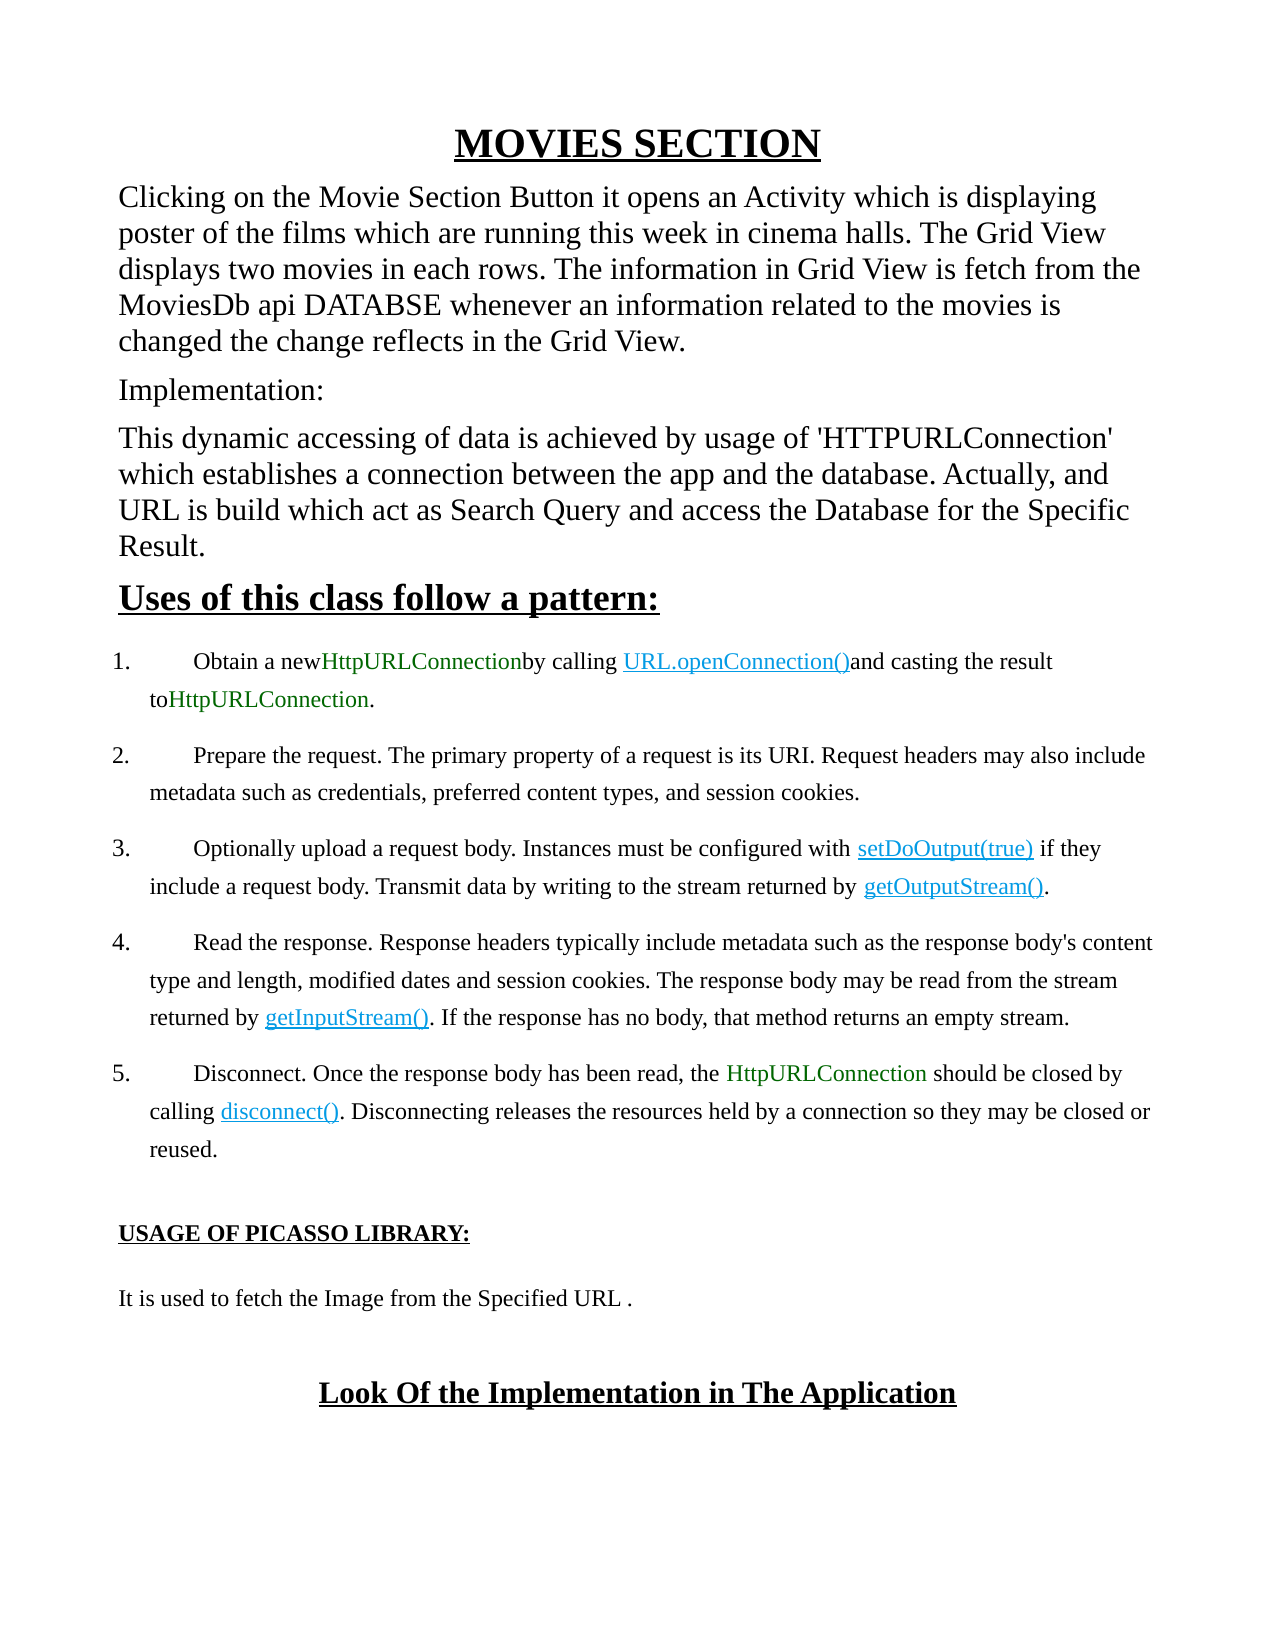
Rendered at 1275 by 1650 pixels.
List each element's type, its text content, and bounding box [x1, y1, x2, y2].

list Prepare the request. The primary property of a request is its URI. Request headers may also include metadata such as credentials, preferred content types, and session cookies. [112, 731, 1157, 806]
list Read the response. Response headers typically include metadata such as the response body's content type and length, modified dates and session cookies. The response body may be read from the stream returned by getInputStream(). If the response has no body, that method returns an empty stream. [112, 918, 1157, 1031]
text Look Of the Implementation in The Application [118, 1374, 1157, 1410]
list Optionally upload a request body. Instances must be configured with setDoOutput(true) if they include a request body. Transmit data by writing to the stream returned by getOutputStream(). [112, 825, 1157, 900]
text This dynamic accessing of data is achieved by usage of 'HTTPURLConnection' which establishes a connection between the app and the database. Actually, and URL is build which act as Search Query and access the Database for the Specific Result. [118, 419, 1157, 563]
text Uses of this class follow a pattern: [118, 575, 1157, 618]
list Obtain a newHttpURLConnectionby calling URL.openConnection()and casting the result toHttpURLConnection. [112, 637, 1157, 712]
text MOVIES SECTION [118, 118, 1157, 166]
list Disconnect. Once the response body has been read, the HttpURLConnection should be closed by calling disconnect(). Disconnecting releases the resources held by a connection so they may be closed or reused. [112, 1050, 1157, 1162]
text It is used to fetch the Image from the Specified URL . [118, 1277, 1157, 1313]
text Clicking on the Movie Section Button it opens an Activity which is displaying poster of the films which are running this week in cinema halls. The Grid View displays two movies in each rows. The information in Grid View is fetch from the MoviesDb api DATABSE whenever an information related to the movies is changed the change reflects in the Grid View. [118, 178, 1157, 358]
text Implementation: [118, 371, 1157, 407]
text USAGE OF PICASSO LIBRARY: [118, 1209, 1157, 1246]
